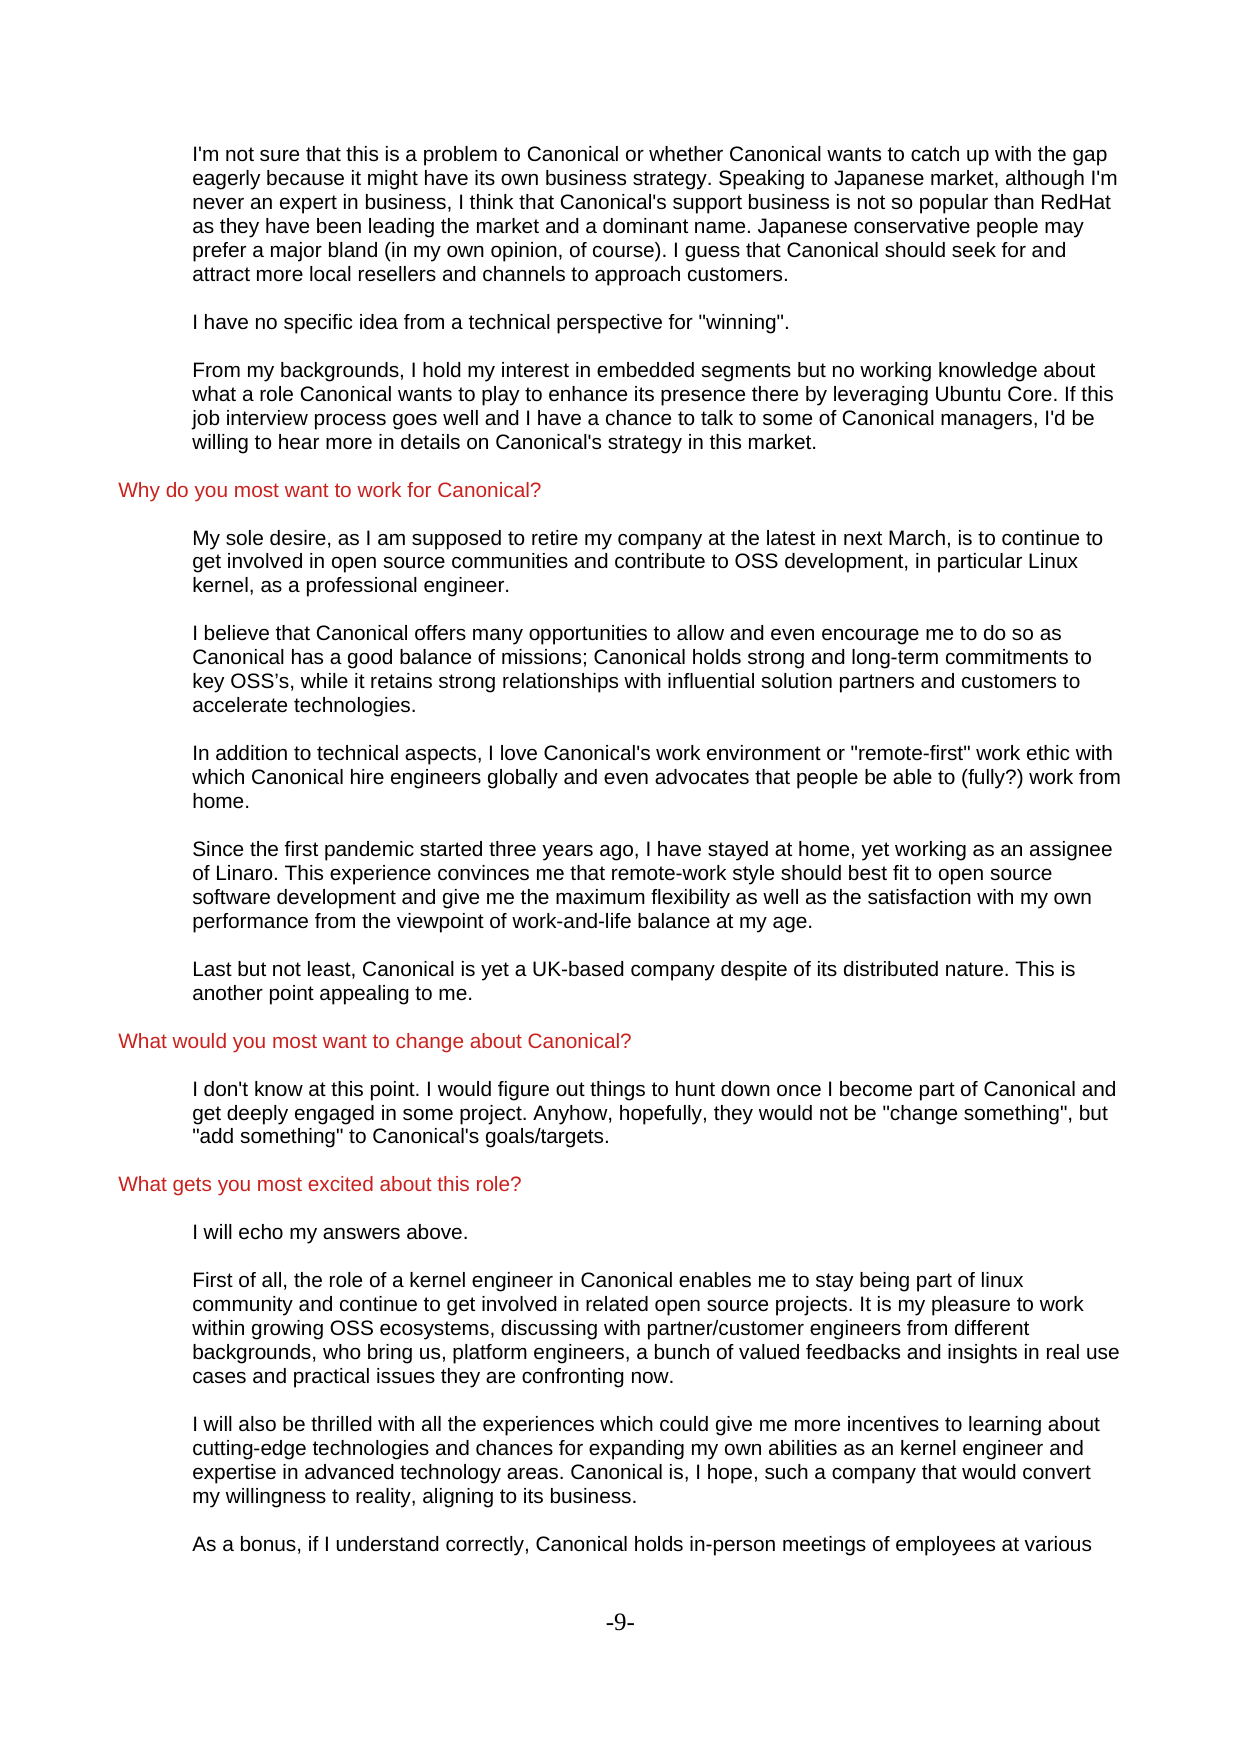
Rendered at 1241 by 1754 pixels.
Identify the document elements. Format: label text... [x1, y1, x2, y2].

text My sole desire, as I am supposed to retire my company at the latest in next March, is to continue to get involved in open source communities and contribute to OSS development, in particular Linux kernel, as a professional engineer. [192, 525, 1122, 597]
text I will echo my answers above. [192, 1220, 1122, 1244]
text What gets you most excited about this role? [118, 1172, 1122, 1196]
text Why do you most want to work for Canonical? [118, 477, 1122, 501]
text I don't know at this point. I would figure out things to hunt down once I become part of Canonical and get deeply engaged in some project. Anyhow, hopefully, they would not be "change something", but "add something" to Canonical's goals/targets. [192, 1076, 1122, 1148]
text I believe that Canonical offers many opportunities to allow and even encourage me to do so as Canonical has a good balance of missions; Canonical holds strong and long-term commitments to key OSS’s, while it retains strong relationships with influential solution partners and customers to accelerate technologies. [192, 621, 1122, 717]
text First of all, the role of a kernel engineer in Canonical enables me to stay being part of linux community and continue to get involved in related open source projects. It is my pleasure to work within growing OSS ecosystems, discussing with partner/customer engineers from different backgrounds, who bring us, platform engineers, a bunch of valued feedbacks and insights in real use cases and practical issues they are confronting now. [192, 1268, 1122, 1388]
text As a bonus, if I understand correctly, Canonical holds in-person meetings of employees at various [192, 1532, 1122, 1556]
text I have no specific idea from a technical perspective for "winning". [192, 310, 1122, 334]
text I'm not sure that this is a problem to Canonical or whether Canonical wants to catch up with the gap eagerly because it might have its own business strategy. Speaking to Japanese market, although I'm never an expert in business, I think that Canonical's support business is not so popular than RedHat as they have been leading the market and a dominant name. Japanese conservative people may prefer a major bland (in my own opinion, of course). I guess that Canonical should seek for and attract more local resellers and channels to approach customers. [192, 142, 1122, 286]
text Since the first pandemic started three years ago, I have stayed at home, yet working as an assignee of Linaro. This experience convinces me that remote-work style should best fit to open source software development and give me the maximum flexibility as well as the satisfaction with my own performance from the viewpoint of work-and-life balance at my age. [192, 837, 1122, 933]
text I will also be thrilled with all the experiences which could give me more incentives to learning about cutting-edge technologies and chances for expanding my own abilities as an kernel engineer and expertise in advanced technology areas. Canonical is, I hope, such a company that would convert my willingness to reality, aligning to its business. [192, 1412, 1122, 1508]
text What would you most want to change about Canonical? [118, 1028, 1122, 1052]
text From my backgrounds, I hold my interest in embedded segments but no working knowledge about what a role Canonical wants to play to enhance its presence there by leveraging Ubuntu Core. If this job interview process goes well and I have a chance to talk to some of Canonical managers, I'd be willing to hear more in details on Canonical's strategy in this market. [192, 358, 1122, 453]
text Last but not least, Canonical is yet a UK-based company despite of its distributed nature. This is another point appealing to me. [192, 957, 1122, 1004]
text In addition to technical aspects, I love Canonical's work environment or "remote-first" work ethic with which Canonical hire engineers globally and even advocates that people be able to (fully?) work from home. [192, 741, 1122, 813]
